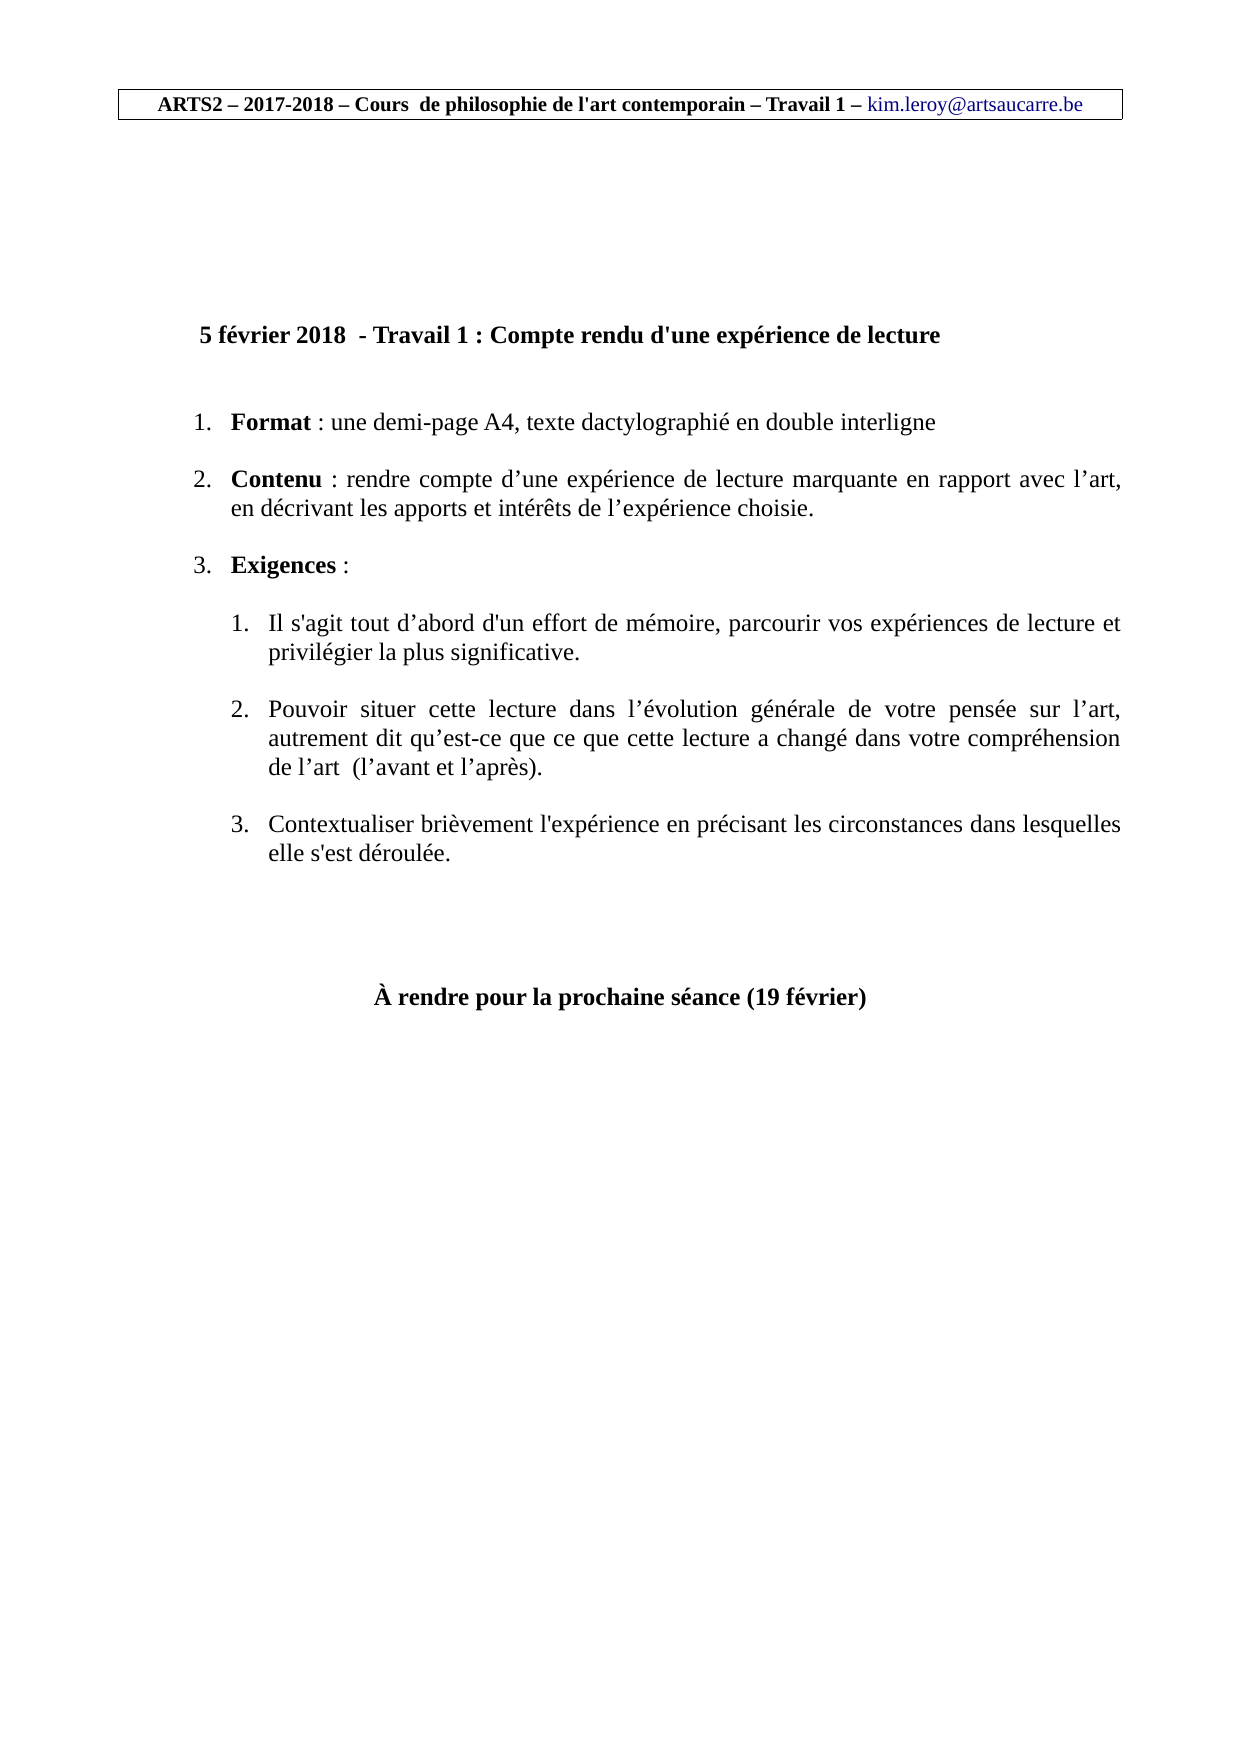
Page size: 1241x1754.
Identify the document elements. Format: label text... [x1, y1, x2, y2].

list Il s'agit tout d’abord d'un effort de mémoire, parcourir vos expériences de lecture et privilégier la plus significative. [231, 608, 1122, 666]
list 5 février 2018 - Travail 1 : Compte rendu d'une expérience de lecture [156, 321, 1122, 349]
text À rendre pour la prochaine séance (19 février) [118, 982, 1122, 1011]
list Format : une demi-page A4, texte dactylographié en double interligne [193, 407, 1122, 436]
list Contenu : rendre compte d’une expérience de lecture marquante en rapport avec l’art, en décrivant les apports et intérêts de l’expérience choisie. [193, 464, 1122, 522]
list Pouvoir situer cette lecture dans l’évolution générale de votre pensée sur l’art, autrement dit qu’est-ce que ce que cette lecture a changé dans votre compréhension de l’art (l’avant et l’après). [231, 694, 1122, 781]
list Exigences : [193, 551, 1122, 579]
list Contextualiser brièvement l'expérience en précisant les circonstances dans lesquelles elle s'est déroulée. [231, 809, 1122, 867]
